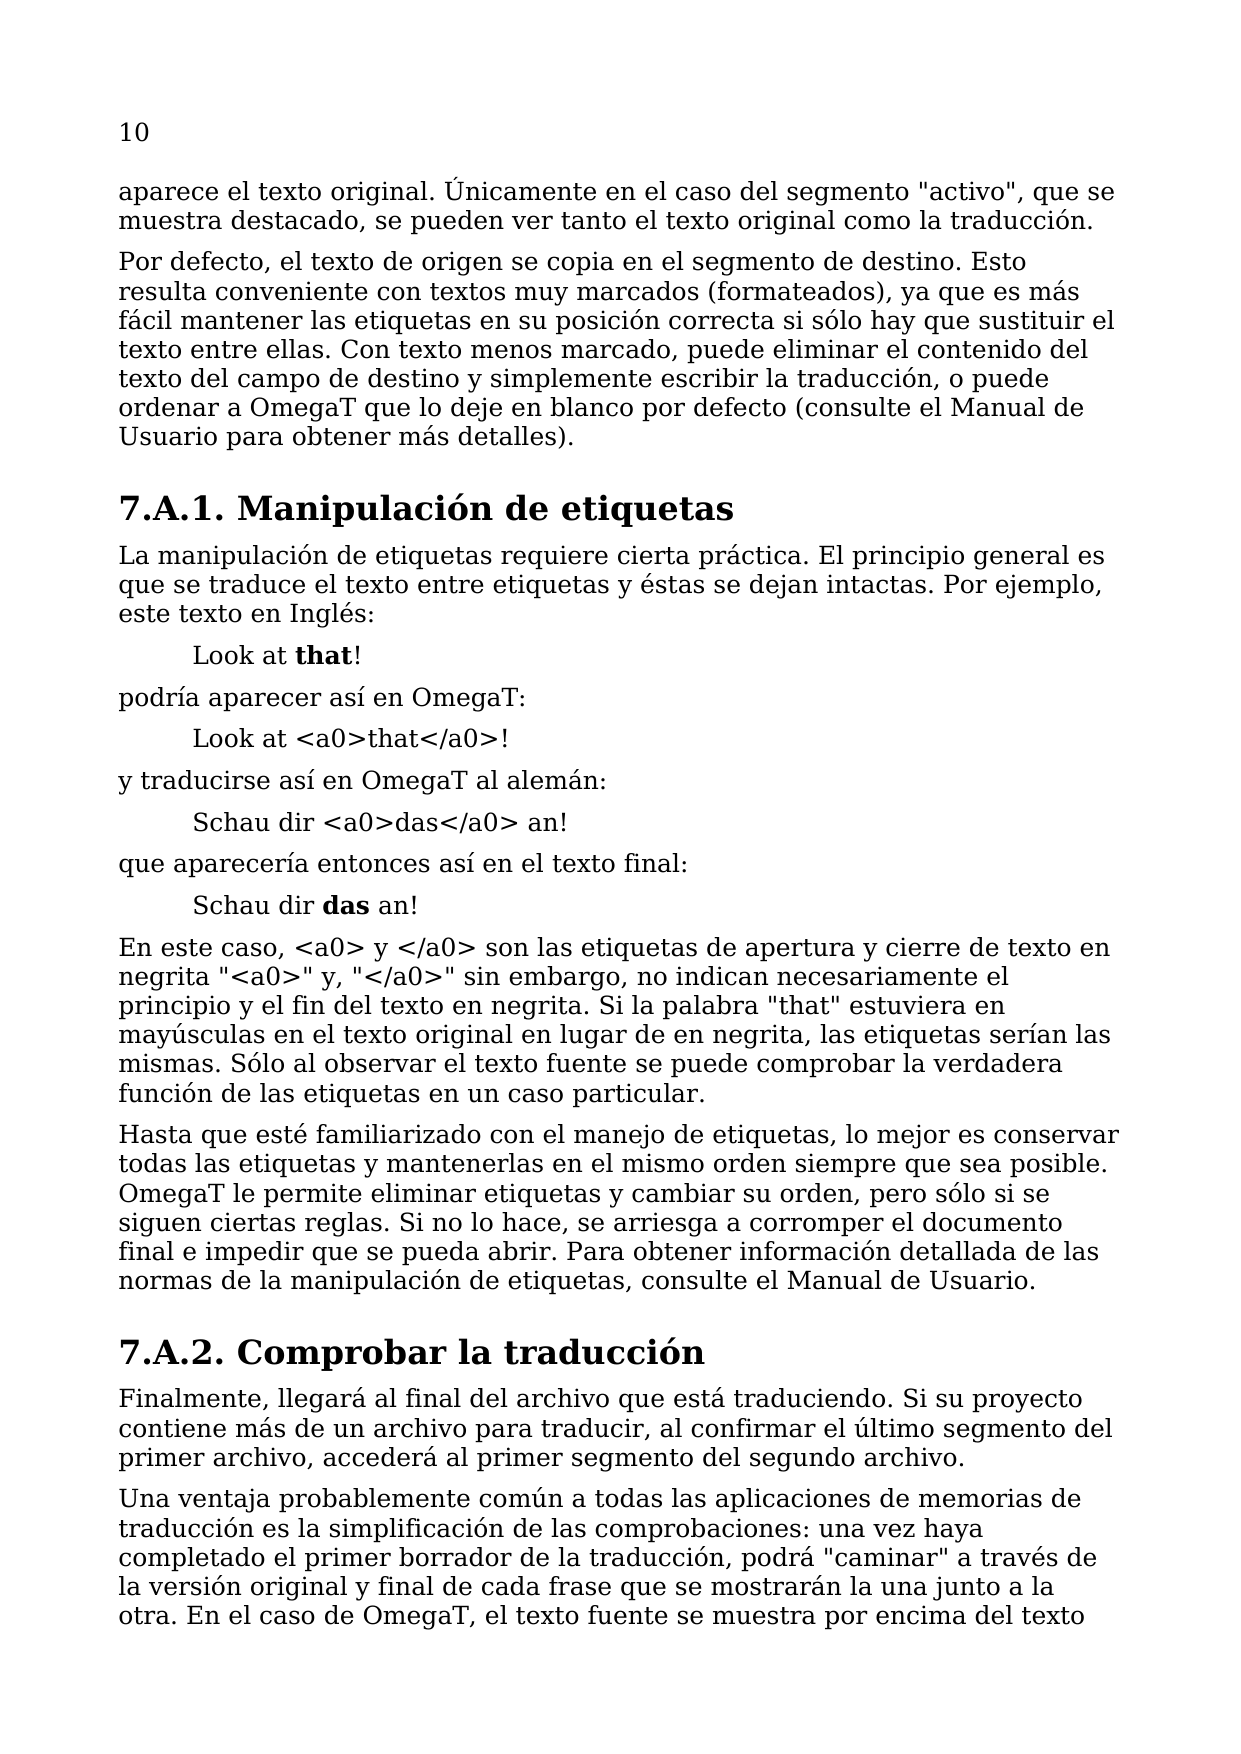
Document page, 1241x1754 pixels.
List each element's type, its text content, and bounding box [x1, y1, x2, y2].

text podría aparecer así en OmegaT: [118, 683, 1122, 712]
text Schau dir <a0>das</a0> an! [118, 808, 1122, 837]
text que aparecería entonces así en el texto final: [118, 849, 1122, 879]
text Schau dir das an! [118, 891, 1122, 921]
text aparece el texto original. Únicamente en el caso del segmento "activo", que se muestra destacado, se pueden ver tanto el texto original como la traducción. [118, 177, 1122, 235]
text Por defecto, el texto de origen se copia en el segmento de destino. Esto resulta conveniente con textos muy marcados (formateados), ya que es más fácil mantener las etiquetas en su posición correcta si sólo hay que sustituir el texto entre ellas. Con texto menos marcado, puede eliminar el contenido del texto del campo de destino y simplemente escribir la traducción, o puede ordenar a OmegaT que lo deje en blanco por defecto (consulte el Manual de Usuario para obtener más detalles). [118, 248, 1122, 452]
subtitle 7.A.1. Manipulación de etiquetas [118, 489, 1122, 528]
text Look at that! [118, 641, 1122, 670]
text Una ventaja probablemente común a todas las aplicaciones de memorias de traducción es la simplificación de las comprobaciones: una vez haya completado el primer borrador de la traducción, podrá "caminar" a través de la versión original y final de cada frase que se mostrarán la una junto a la otra. En el caso de OmegaT, el texto fuente se muestra por encima del texto [118, 1485, 1122, 1631]
text y traducirse así en OmegaT al alemán: [118, 766, 1122, 795]
text Hasta que esté familiarizado con el manejo de etiquetas, lo mejor es conservar todas las etiquetas y mantenerlas en el mismo orden siempre que sea posible. OmegaT le permite eliminar etiquetas y cambiar su orden, pero sólo si se siguen ciertas reglas. Si no lo hace, se arriesga a corromper el documento final e impedir que se pueda abrir. Para obtener información detallada de las normas de la manipulación de etiquetas, consulte el Manual de Usuario. [118, 1121, 1122, 1296]
text Look at <a0>that</a0>! [118, 724, 1122, 754]
text En este caso, <a0> y </a0> son las etiquetas de apertura y cierre de texto en negrita "<a0>" y, "</a0>" sin embargo, no indican necesariamente el principio y el fin del texto en negrita. Si la palabra "that" estuviera en mayúsculas en el texto original en lugar de en negrita, las etiquetas serían las mismas. Sólo al observar el texto fuente se puede comprobar la verdadera función de las etiquetas en un caso particular. [118, 933, 1122, 1108]
text Finalmente, llegará al final del archivo que está traduciendo. Si su proyecto contiene más de un archivo para traducir, al confirmar el último segmento del primer archivo, accederá al primer segmento del segundo archivo. [118, 1385, 1122, 1472]
text La manipulación de etiquetas requiere cierta práctica. El principio general es que se traduce el texto entre etiquetas y éstas se dejan intactas. Por ejemplo, este texto en Inglés: [118, 541, 1122, 628]
subtitle 7.A.2. Comprobar la traducción [118, 1333, 1122, 1372]
